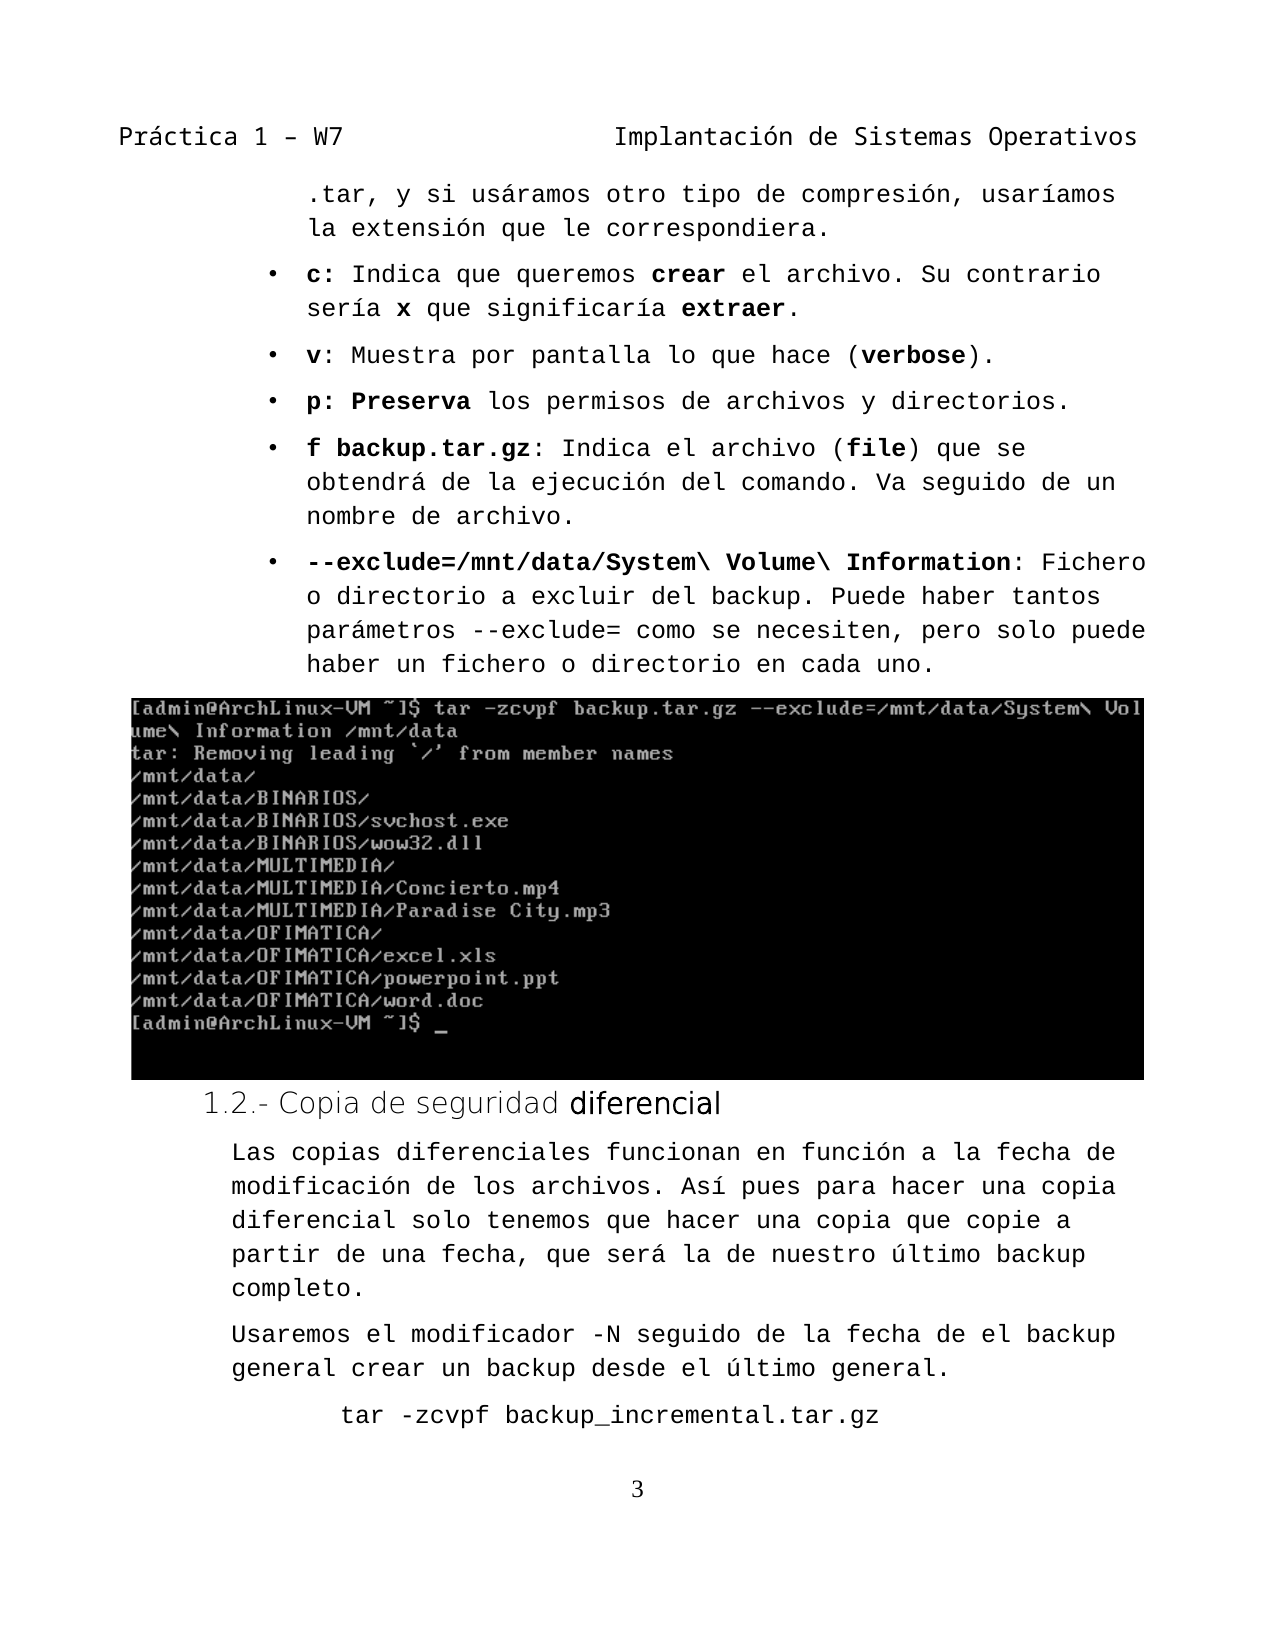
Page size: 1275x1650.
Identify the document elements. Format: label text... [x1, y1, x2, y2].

list c: Indica que queremos crear el archivo. Su contrario sería x que significaría extraer. [268, 262, 1157, 324]
text tar -zcvpf backup_incremental.tar.gz [340, 1402, 1157, 1431]
list Copia de seguridad diferencial [193, 698, 1157, 1120]
list p: Preserva los permisos de archivos y directorios. [268, 389, 1157, 417]
list f backup.tar.gz: Indica el archivo (file) que se obtendrá de la ejecución del comando. Va seguido de un nombre de archivo. [268, 435, 1157, 532]
text Las copias diferenciales funcionan en función a la fecha de modificación de los archivos. Así pues para hacer una copia diferencial solo tenemos que hacer una copia que copie a partir de una fecha, que será la de nuestro último backup completo. [231, 1140, 1157, 1304]
list .tar, y si usáramos otro tipo de compresión, usaríamos la extensión que le correspondiera. [268, 182, 1157, 244]
picture [131, 698, 1144, 1080]
text Usaremos el modificador -N seguido de la fecha de el backup general crear un backup desde el último general. [231, 1322, 1157, 1384]
list --exclude=/mnt/data/System\ Volume\ Information: Fichero o directorio a excluir del backup. Puede haber tantos parámetros --exclude= como se necesiten, pero solo puede haber un fichero o directorio en cada uno. [268, 550, 1157, 680]
list v: Muestra por pantalla lo que hace (verbose). [268, 342, 1157, 371]
